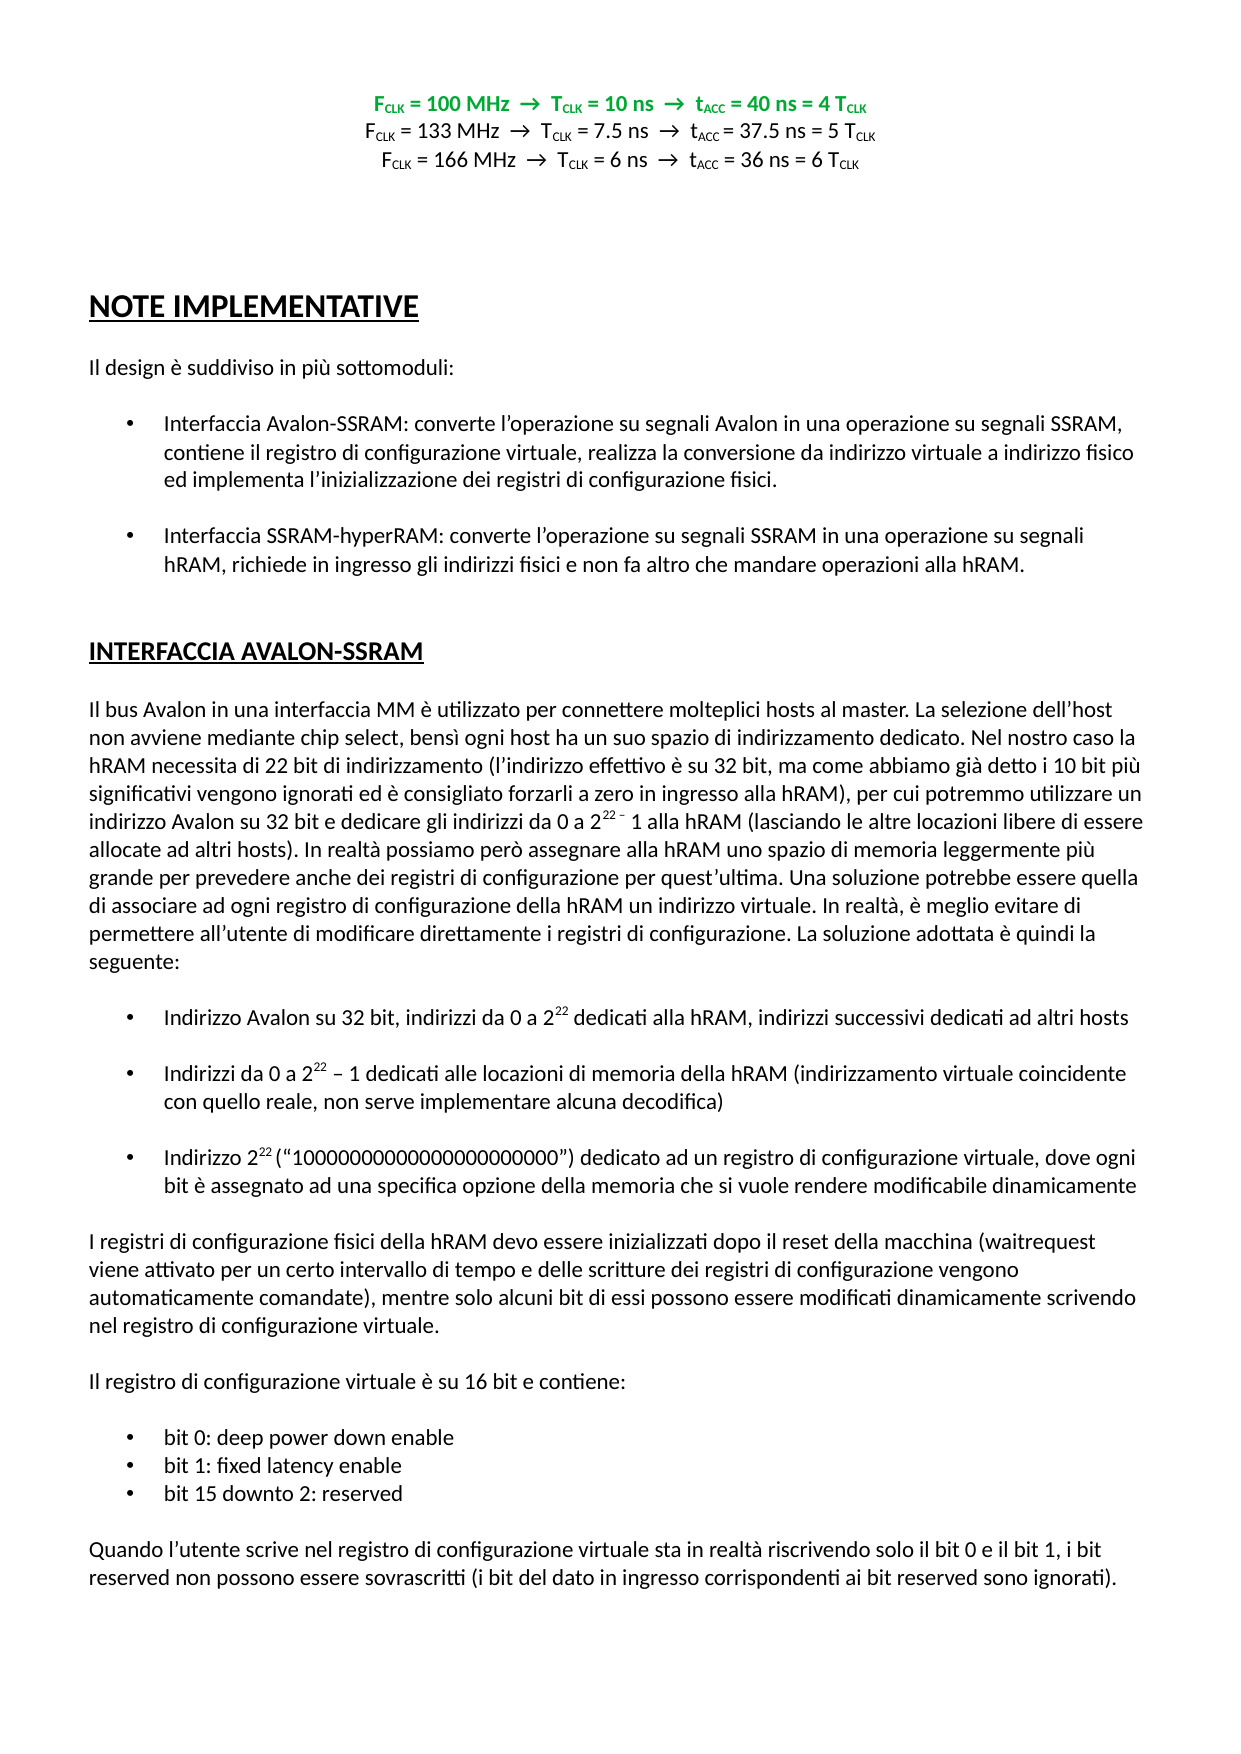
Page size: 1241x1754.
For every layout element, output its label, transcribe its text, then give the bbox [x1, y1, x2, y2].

list bit 0: deep power down enable [126, 1423, 1152, 1451]
list Indirizzo Avalon su 32 bit, indirizzi da 0 a 222 dedicati alla hRAM, indirizzi successivi dedicati ad altri hosts [126, 1003, 1152, 1031]
text FCLK = 100 MHz → TCLK = 10 ns → tACC = 40 ns = 4 TCLK [89, 89, 1152, 117]
text FCLK = 133 MHz → TCLK = 7.5 ns → tACC = 37.5 ns = 5 TCLK [89, 117, 1152, 145]
list Indirizzo 222 (“10000000000000000000000”) dedicato ad un registro di configurazione virtuale, dove ogni bit è assegnato ad una specifica opzione della memoria che si vuole rendere modificabile dinamicamente [126, 1143, 1152, 1199]
text INTERFACCIA AVALON-SSRAM [89, 634, 1152, 667]
list bit 15 downto 2: reserved [126, 1479, 1152, 1507]
text Il design è suddiviso in più sottomoduli: [89, 353, 1152, 382]
list bit 1: fixed latency enable [126, 1451, 1152, 1479]
text Il bus Avalon in una interfaccia MM è utilizzato per connettere molteplici hosts al master. La selezione dell’host non avviene mediante chip select, bensì ogni host ha un suo spazio di indirizzamento dedicato. Nel nostro caso la hRAM necessita di 22 bit di indirizzamento (l’indirizzo effettivo è su 32 bit, ma come abbiamo già detto i 10 bit più significativi vengono ignorati ed è consigliato forzarli a zero in ingresso alla hRAM), per cui potremmo utilizzare un indirizzo Avalon su 32 bit e dedicare gli indirizzi da 0 a 222 – 1 alla hRAM (lasciando le altre locazioni libere di essere allocate ad altri hosts). In realtà possiamo però assegnare alla hRAM uno spazio di memoria leggermente più grande per prevedere anche dei registri di configurazione per quest’ultima. Una soluzione potrebbe essere quella di associare ad ogni registro di configurazione della hRAM un indirizzo virtuale. In realtà, è meglio evitare di permettere all’utente di modificare direttamente i registri di configurazione. La soluzione adottata è quindi la seguente: [89, 695, 1152, 975]
text Il registro di configurazione virtuale è su 16 bit e contiene: [89, 1367, 1152, 1395]
text Quando l’utente scrive nel registro di configurazione virtuale sta in realtà riscrivendo solo il bit 0 e il bit 1, i bit reserved non possono essere sovrascritti (i bit del dato in ingresso corrispondenti ai bit reserved sono ignorati). [89, 1535, 1152, 1591]
text I registri di configurazione fisici della hRAM devo essere inizializzati dopo il reset della macchina (waitrequest viene attivato per un certo intervallo di tempo e delle scritture dei registri di configurazione vengono automaticamente comandate), mentre solo alcuni bit di essi possono essere modificati dinamicamente scrivendo nel registro di configurazione virtuale. [89, 1227, 1152, 1339]
list Indirizzi da 0 a 222 – 1 dedicati alle locazioni di memoria della hRAM (indirizzamento virtuale coincidente con quello reale, non serve implementare alcuna decodifica) [126, 1059, 1152, 1115]
list Interfaccia Avalon-SSRAM: converte l’operazione su segnali Avalon in una operazione su segnali SSRAM, contiene il registro di configurazione virtuale, realizza la conversione da indirizzo virtuale a indirizzo fisico ed implementa l’inizializzazione dei registri di configurazione fisici. [126, 409, 1152, 494]
text NOTE IMPLEMENTATIVE [89, 285, 1152, 326]
list Interfaccia SSRAM-hyperRAM: converte l’operazione su segnali SSRAM in una operazione su segnali hRAM, richiede in ingresso gli indirizzi fisici e non fa altro che mandare operazioni alla hRAM. [126, 522, 1152, 578]
text FCLK = 166 MHz → TCLK = 6 ns → tACC = 36 ns = 6 TCLK [89, 145, 1152, 173]
